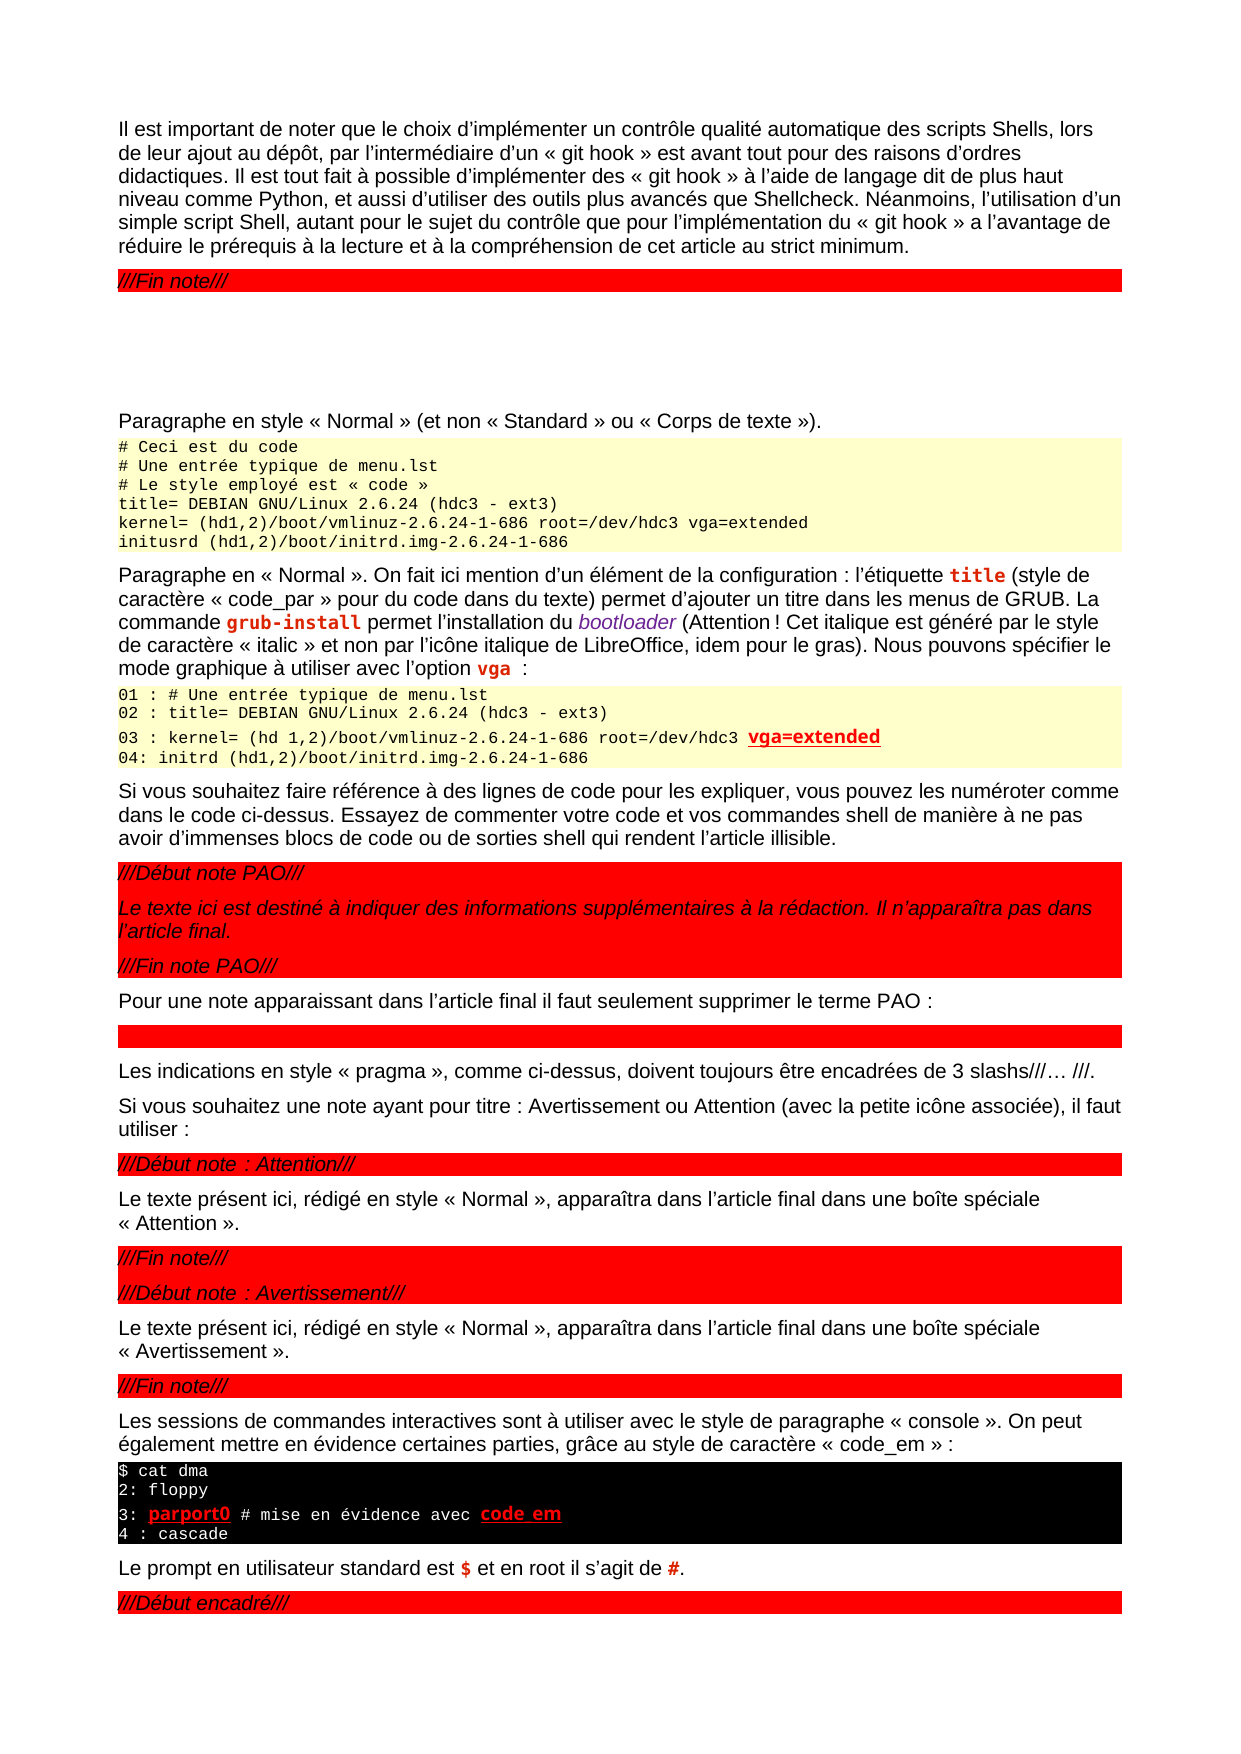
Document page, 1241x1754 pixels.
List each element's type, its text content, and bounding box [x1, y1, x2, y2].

text Paragraphe en « Normal ». On fait ici mention d’un élément de la configuration : l’étiquette title (style de caractère « code_par » pour du code dans du texte) permet d’ajouter un titre dans les menus de GRUB. La commande grub-install permet l’installation du bootloader (Attention ! Cet italique est généré par le style de caractère « italic » et non par l’icône italique de LibreOffice, idem pour le gras). Nous pouvons spécifier le mode graphique à utiliser avec l’option vga : [118, 564, 1122, 680]
text ///Fin note/// [118, 1246, 1122, 1269]
text ///Fin note/// [118, 269, 1122, 292]
text Le texte présent ici, rédigé en style « Normal », apparaîtra dans l’article final dans une boîte spéciale « Avertissement ». [118, 1316, 1122, 1363]
text Le texte présent ici, rédigé en style « Normal », apparaîtra dans l’article final dans une boîte spéciale « Attention ». [118, 1188, 1122, 1234]
text 4 : cascade [118, 1525, 1122, 1544]
text Si vous souhaitez une note ayant pour titre : Avertissement ou Attention (avec la petite icône associée), il faut utiliser : [118, 1095, 1122, 1141]
text ///Début note : Avertissement/// [118, 1281, 1122, 1304]
text 02 : title= DEBIAN GNU/Linux 2.6.24 (hdc3 - ext3) [118, 705, 1122, 724]
text ///Début note : Attention/// [118, 1153, 1122, 1176]
text 3: parport0 # mise en évidence avec code_em [118, 1500, 1122, 1525]
text 01 : # Une entrée typique de menu.lst [118, 686, 1122, 705]
text kernel= (hd1,2)/boot/vmlinuz-2.6.24-1-686 root=/dev/hdc3 vga=extended [118, 514, 1122, 533]
text ///Début note PAO/// [118, 862, 1122, 885]
text ///Fin note PAO/// [118, 955, 1122, 978]
text Le prompt en utilisateur standard est $ et en root il s’agit de #. [118, 1556, 1122, 1579]
text Le texte ici est destiné à indiquer des informations supplémentaires à la rédaction. Il n’apparaîtra pas dans l’article final. [118, 897, 1122, 943]
text Paragraphe en style « Normal » (et non « Standard » ou « Corps de texte »). [118, 409, 1122, 432]
text initusrd (hd1,2)/boot/initrd.img-2.6.24-1-686 [118, 533, 1122, 552]
text Si vous souhaitez faire référence à des lignes de code pour les expliquer, vous pouvez les numéroter comme dans le code ci-dessus. Essayez de commenter votre code et vos commandes shell de manière à ne pas avoir d’immenses blocs de code ou de sorties shell qui rendent l’article illisible. [118, 780, 1122, 850]
text Les sessions de commandes interactives sont à utiliser avec le style de paragraphe « console ». On peut également mettre en évidence certaines parties, grâce au style de caractère « code_em » : [118, 1409, 1122, 1456]
text title= DEBIAN GNU/Linux 2.6.24 (hdc3 - ext3) [118, 495, 1122, 514]
text ///Début encadré/// [118, 1591, 1122, 1614]
text # Le style employé est « code » [118, 476, 1122, 495]
text # Ceci est du code [118, 438, 1122, 457]
text Pour une note apparaissant dans l’article final il faut seulement supprimer le terme PAO : [118, 990, 1122, 1013]
text $ cat dma [118, 1462, 1122, 1481]
text 03 : kernel= (hd 1,2)/boot/vmlinuz-2.6.24-1-686 root=/dev/hdc3 vga=extended [118, 724, 1122, 749]
text Il est important de noter que le choix d’implémenter un contrôle qualité automatique des scripts Shells, lors de leur ajout au dépôt, par l’intermédiaire d’un « git hook » est avant tout pour des raisons d’ordres didactiques. Il est tout fait à possible d’implémenter des « git hook » à l’aide de langage dit de plus haut niveau comme Python, et aussi d’utiliser des outils plus avancés que Shellcheck. Néanmoins, l’utilisation d’un simple script Shell, autant pour le sujet du contrôle que pour l’implémentation du « git hook » a l’avantage de réduire le prérequis à la lecture et à la compréhension de cet article au strict minimum. [118, 118, 1122, 257]
text # Une entrée typique de menu.lst [118, 457, 1122, 476]
text 2: floppy [118, 1481, 1122, 1500]
text 04: initrd (hd1,2)/boot/initrd.img-2.6.24-1-686 [118, 749, 1122, 768]
text ///Fin note/// [118, 1374, 1122, 1398]
text Les indications en style « pragma », comme ci-dessus, doivent toujours être encadrées de 3 slashs///… ///. [118, 1060, 1122, 1083]
